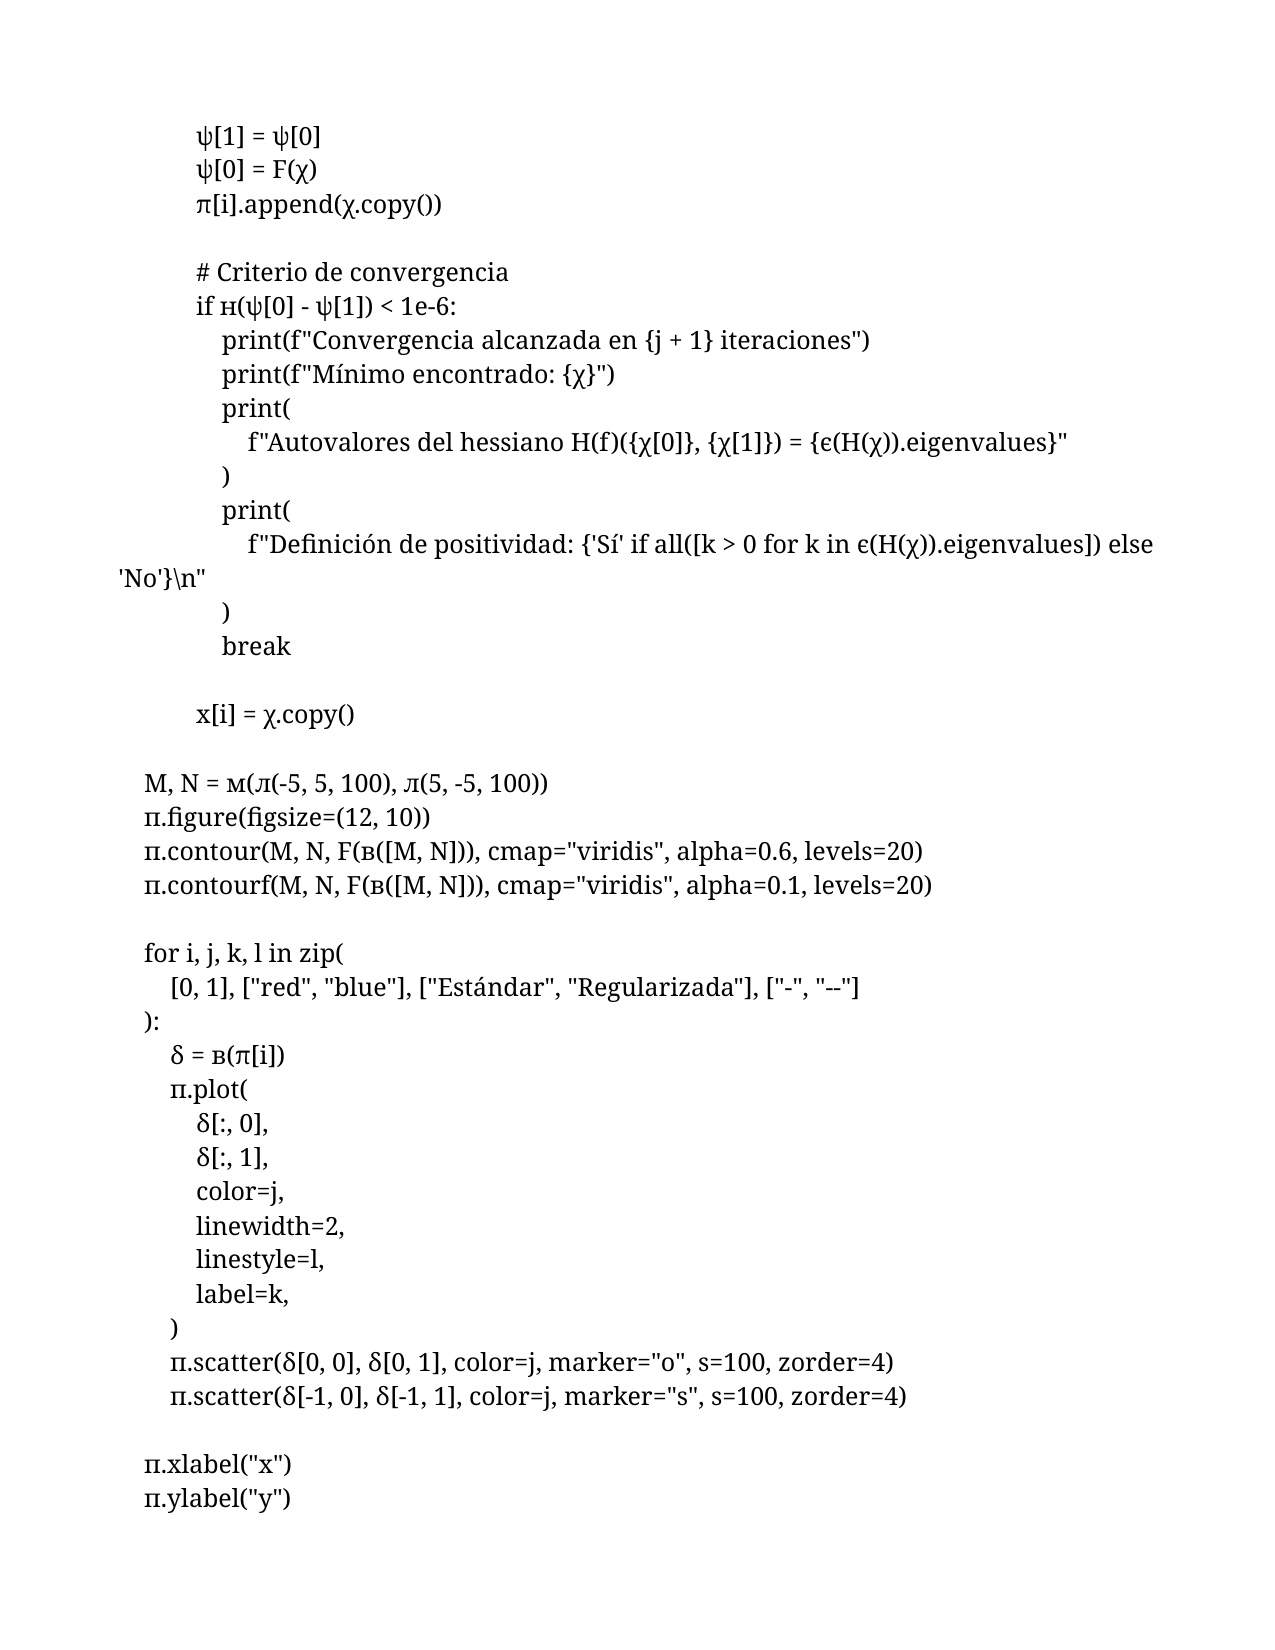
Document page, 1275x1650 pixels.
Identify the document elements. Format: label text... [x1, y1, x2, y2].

text [0, 1], ["red", "blue"], ["Estándar", "Regularizada"], ["-", "--"] [118, 970, 1157, 1004]
text п.scatter(δ[-1, 0], δ[-1, 1], color=j, marker="s", s=100, zorder=4) [118, 1378, 1157, 1412]
text п.figure(figsize=(12, 10)) [118, 799, 1157, 833]
text if н(ψ[0] - ψ[1]) < 1e-6: [118, 288, 1157, 322]
text п.contourf(M, N, F(в([M, N])), cmap="viridis", alpha=0.1, levels=20) [118, 867, 1157, 902]
text ) [118, 595, 1157, 629]
text п.xlabel("x") [118, 1447, 1157, 1481]
text linestyle=l, [118, 1242, 1157, 1276]
text M, N = м(л(-5, 5, 100), л(5, -5, 100)) [118, 765, 1157, 799]
text color=j, [118, 1174, 1157, 1208]
text print( [118, 391, 1157, 425]
text print(f"Convergencia alcanzada en {j + 1} iteraciones") [118, 322, 1157, 357]
text x[i] = χ.copy() [118, 697, 1157, 731]
text # Criterio de convergencia [118, 254, 1157, 288]
text f"Autovalores del hessiano H(f)({χ[0]}, {χ[1]}) = {є(H(χ)).eigenvalues}" [118, 425, 1157, 459]
text ψ[1] = ψ[0] [118, 118, 1157, 152]
text π[i].append(χ.copy()) [118, 186, 1157, 220]
text δ[:, 1], [118, 1140, 1157, 1174]
text п.plot( [118, 1072, 1157, 1106]
text ): [118, 1004, 1157, 1038]
text δ[:, 0], [118, 1106, 1157, 1140]
text linewidth=2, [118, 1208, 1157, 1242]
text f"Definición de positividad: {'Sí' if all([k > 0 for k in є(H(χ)).eigenvalues]) else 'No'}\n" [118, 527, 1157, 595]
text print(f"Mínimo encontrado: {χ}") [118, 357, 1157, 391]
text break [118, 629, 1157, 663]
text δ = в(π[i]) [118, 1038, 1157, 1072]
text ) [118, 1310, 1157, 1344]
text label=k, [118, 1276, 1157, 1310]
text п.ylabel("y") [118, 1481, 1157, 1515]
text ψ[0] = F(χ) [118, 152, 1157, 186]
text п.scatter(δ[0, 0], δ[0, 1], color=j, marker="o", s=100, zorder=4) [118, 1344, 1157, 1378]
text print( [118, 493, 1157, 527]
text for i, j, k, l in zip( [118, 936, 1157, 970]
text ) [118, 459, 1157, 493]
text п.contour(M, N, F(в([M, N])), cmap="viridis", alpha=0.6, levels=20) [118, 833, 1157, 867]
